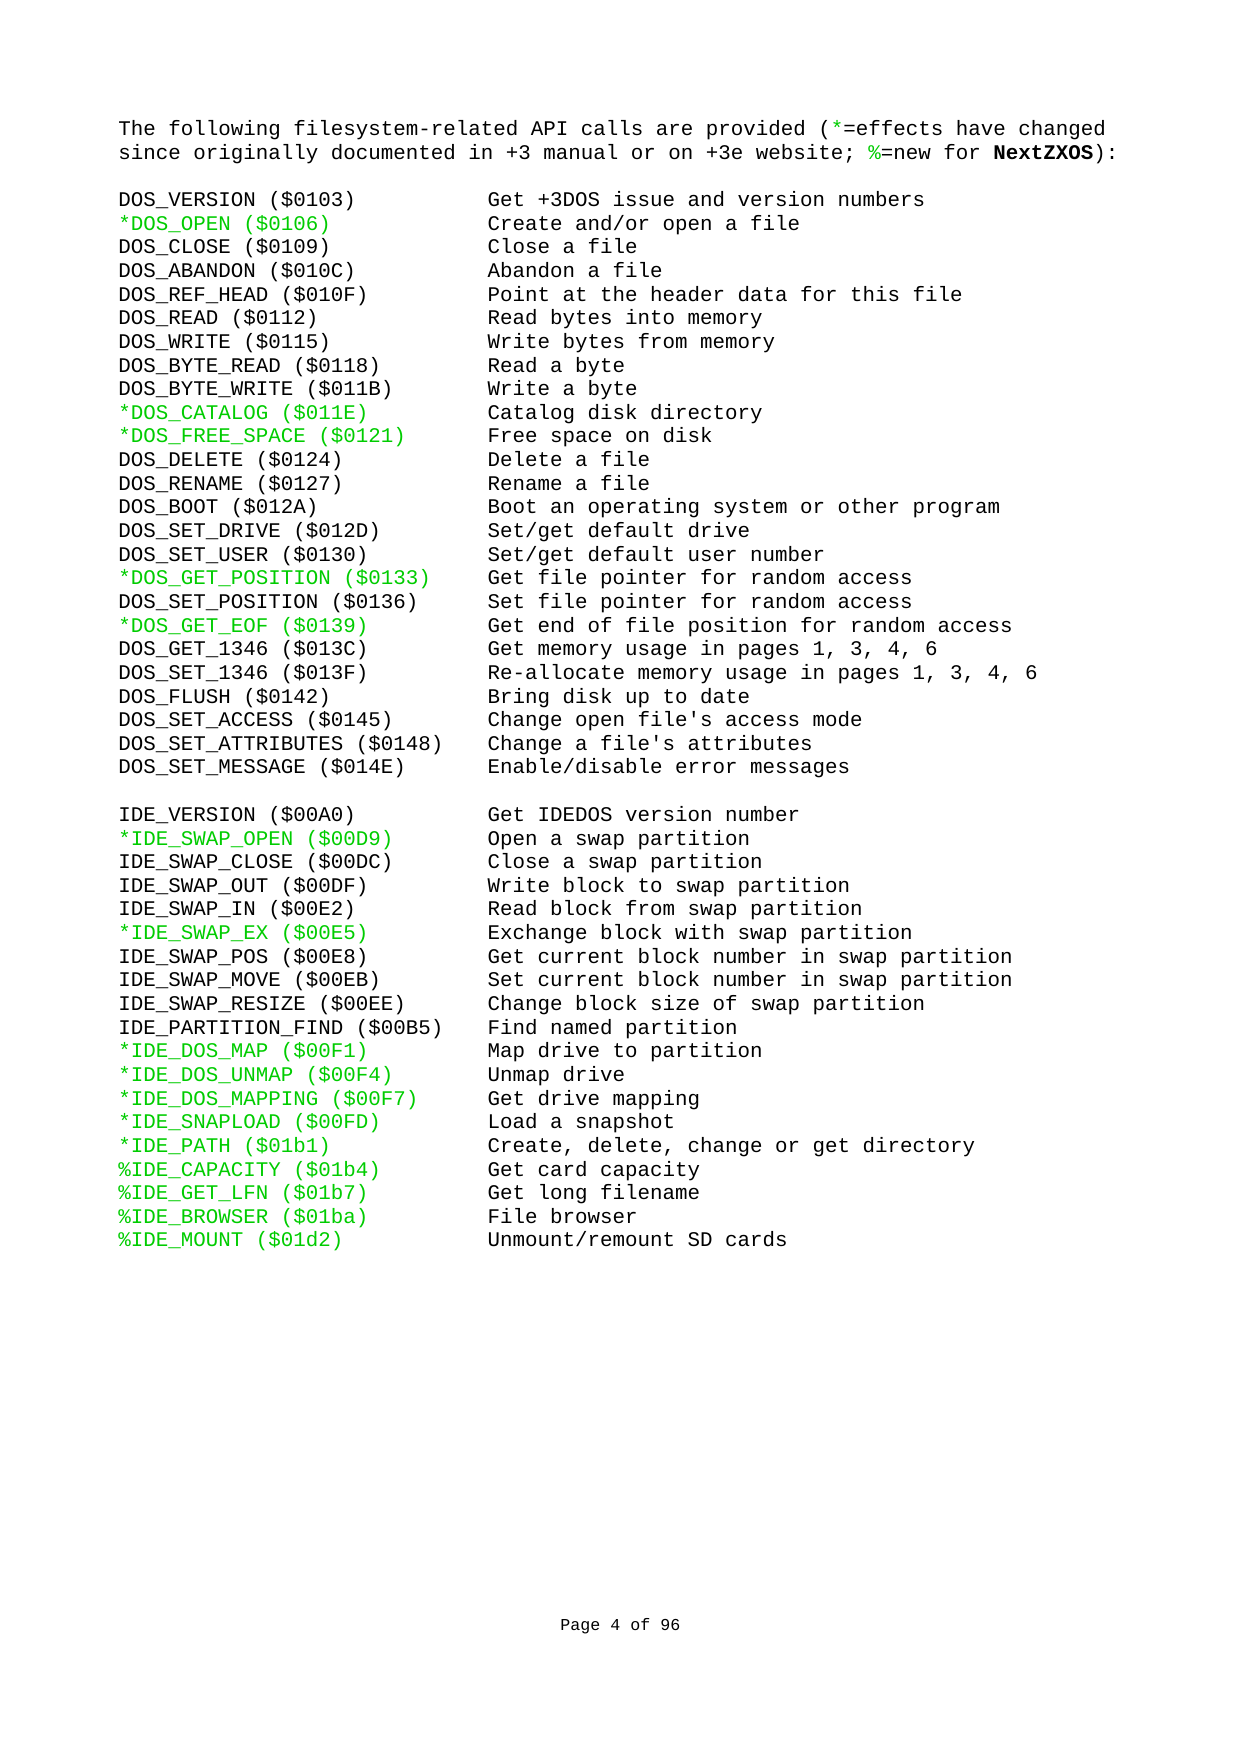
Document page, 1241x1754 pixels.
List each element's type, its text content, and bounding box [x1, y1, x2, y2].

text *DOS_GET_EOF ($0139) Get end of file position for random access [118, 615, 1122, 638]
text DOS_SET_1346 ($013F) Re-allocate memory usage in pages 1, 3, 4, 6 [118, 662, 1122, 686]
text DOS_REF_HEAD ($010F) Point at the header data for this file [118, 284, 1122, 307]
text %IDE_MOUNT ($01d2) Unmount/remount SD cards [118, 1229, 1122, 1253]
text DOS_SET_ACCESS ($0145) Change open file's access mode [118, 709, 1122, 733]
text DOS_DELETE ($0124) Delete a file [118, 449, 1122, 473]
text IDE_SWAP_CLOSE ($00DC) Close a swap partition [118, 851, 1122, 875]
text DOS_SET_POSITION ($0136) Set file pointer for random access [118, 591, 1122, 615]
text IDE_SWAP_POS ($00E8) Get current block number in swap partition [118, 946, 1122, 969]
text *IDE_DOS_UNMAP ($00F4) Unmap drive [118, 1064, 1122, 1088]
text *DOS_FREE_SPACE ($0121) Free space on disk [118, 426, 1122, 449]
text DOS_WRITE ($0115) Write bytes from memory [118, 331, 1122, 354]
text IDE_SWAP_MOVE ($00EB) Set current block number in swap partition [118, 969, 1122, 993]
text DOS_SET_USER ($0130) Set/get default user number [118, 544, 1122, 567]
text *DOS_GET_POSITION ($0133) Get file pointer for random access [118, 567, 1122, 591]
text DOS_FLUSH ($0142) Bring disk up to date [118, 686, 1122, 709]
text IDE_VERSION ($00A0) Get IDEDOS version number [118, 804, 1122, 827]
text *IDE_DOS_MAPPING ($00F7) Get drive mapping [118, 1088, 1122, 1111]
text IDE_PARTITION_FIND ($00B5) Find named partition [118, 1017, 1122, 1040]
text *IDE_SWAP_OPEN ($00D9) Open a swap partition [118, 827, 1122, 851]
text The following filesystem-related API calls are provided (*=effects have changed since originally documented in +3 manual or on +3e website; %=new for NextZXOS): [118, 118, 1122, 165]
text *IDE_SWAP_EX ($00E5) Exchange block with swap partition [118, 922, 1122, 946]
text DOS_ABANDON ($010C) Abandon a file [118, 260, 1122, 284]
text *DOS_CATALOG ($011E) Catalog disk directory [118, 402, 1122, 426]
text DOS_GET_1346 ($013C) Get memory usage in pages 1, 3, 4, 6 [118, 638, 1122, 662]
text IDE_SWAP_IN ($00E2) Read block from swap partition [118, 898, 1122, 922]
text *IDE_PATH ($01b1) Create, delete, change or get directory [118, 1135, 1122, 1158]
text *IDE_DOS_MAP ($00F1) Map drive to partition [118, 1040, 1122, 1064]
text DOS_RENAME ($0127) Rename a file [118, 473, 1122, 496]
text *IDE_SNAPLOAD ($00FD) Load a snapshot [118, 1111, 1122, 1135]
text DOS_BOOT ($012A) Boot an operating system or other program [118, 496, 1122, 520]
text IDE_SWAP_RESIZE ($00EE) Change block size of swap partition [118, 993, 1122, 1017]
text DOS_BYTE_READ ($0118) Read a byte [118, 354, 1122, 378]
text %IDE_CAPACITY ($01b4) Get card capacity [118, 1158, 1122, 1182]
text DOS_BYTE_WRITE ($011B) Write a byte [118, 378, 1122, 402]
text DOS_READ ($0112) Read bytes into memory [118, 307, 1122, 331]
text IDE_SWAP_OUT ($00DF) Write block to swap partition [118, 875, 1122, 898]
text DOS_CLOSE ($0109) Close a file [118, 236, 1122, 260]
text %IDE_BROWSER ($01ba) File browser [118, 1206, 1122, 1229]
text DOS_VERSION ($0103) Get +3DOS issue and version numbers [118, 189, 1122, 213]
text DOS_SET_DRIVE ($012D) Set/get default drive [118, 520, 1122, 544]
text DOS_SET_ATTRIBUTES ($0148) Change a file's attributes [118, 733, 1122, 757]
text %IDE_GET_LFN ($01b7) Get long filename [118, 1182, 1122, 1206]
text DOS_SET_MESSAGE ($014E) Enable/disable error messages [118, 757, 1122, 780]
text *DOS_OPEN ($0106) Create and/or open a file [118, 213, 1122, 236]
